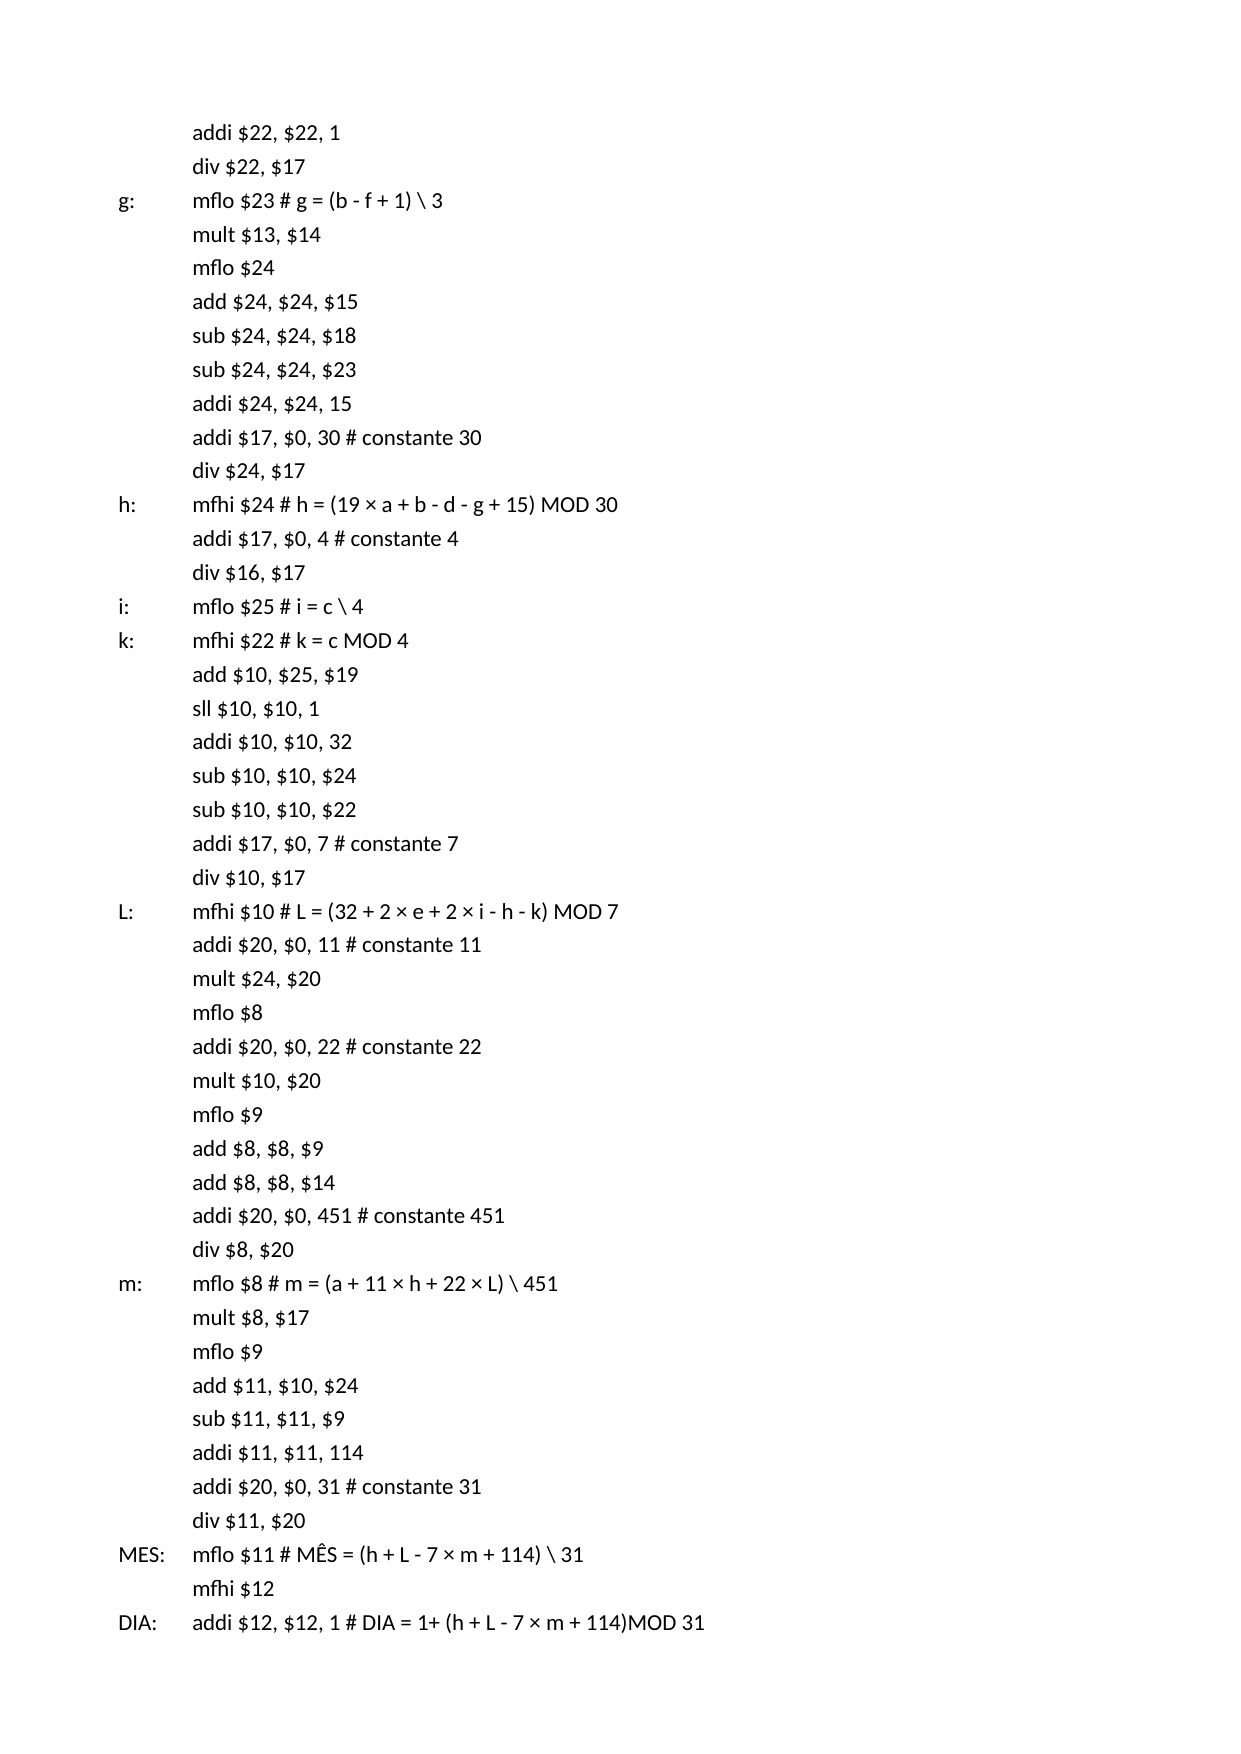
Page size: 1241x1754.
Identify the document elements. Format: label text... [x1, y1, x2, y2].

text addi $22, $22, 1 div $22, $17 g: mflo $23 # g = (b - f + 1) \ 3 mult $13, $14 mflo $24 add $24, $24, $15 sub $24, $24, $18 sub $24, $24, $23 addi $24, $24, 15 addi $17, $0, 30 # constante 30 div $24, $17 h: mfhi $24 # h = (19 × a + b - d - g + 15) MOD 30 addi $17, $0, 4 # constante 4 div $16, $17 i: mflo $25 # i = c \ 4 k: mfhi $22 # k = c MOD 4 add $10, $25, $19 sll $10, $10, 1 addi $10, $10, 32 sub $10, $10, $24 sub $10, $10, $22 addi $17, $0, 7 # constante 7 div $10, $17 L: mfhi $10 # L = (32 + 2 × e + 2 × i - h - k) MOD 7 addi $20, $0, 11 # constante 11 mult $24, $20 mflo $8 addi $20, $0, 22 # constante 22 mult $10, $20 mflo $9 add $8, $8, $9 add $8, $8, $14 addi $20, $0, 451 # constante 451 div $8, $20 m: mflo $8 # m = (a + 11 × h + 22 × L) \ 451 mult $8, $17 mflo $9 add $11, $10, $24 sub $11, $11, $9 addi $11, $11, 114 addi $20, $0, 31 # constante 31 div $11, $20 MES: mflo $11 # MÊS = (h + L - 7 × m + 114) \ 31 mfhi $12 DIA: addi $12, $12, 1 # DIA = 1+ (h + L - 7 × m + 114)MOD 31 [118, 118, 1122, 1636]
